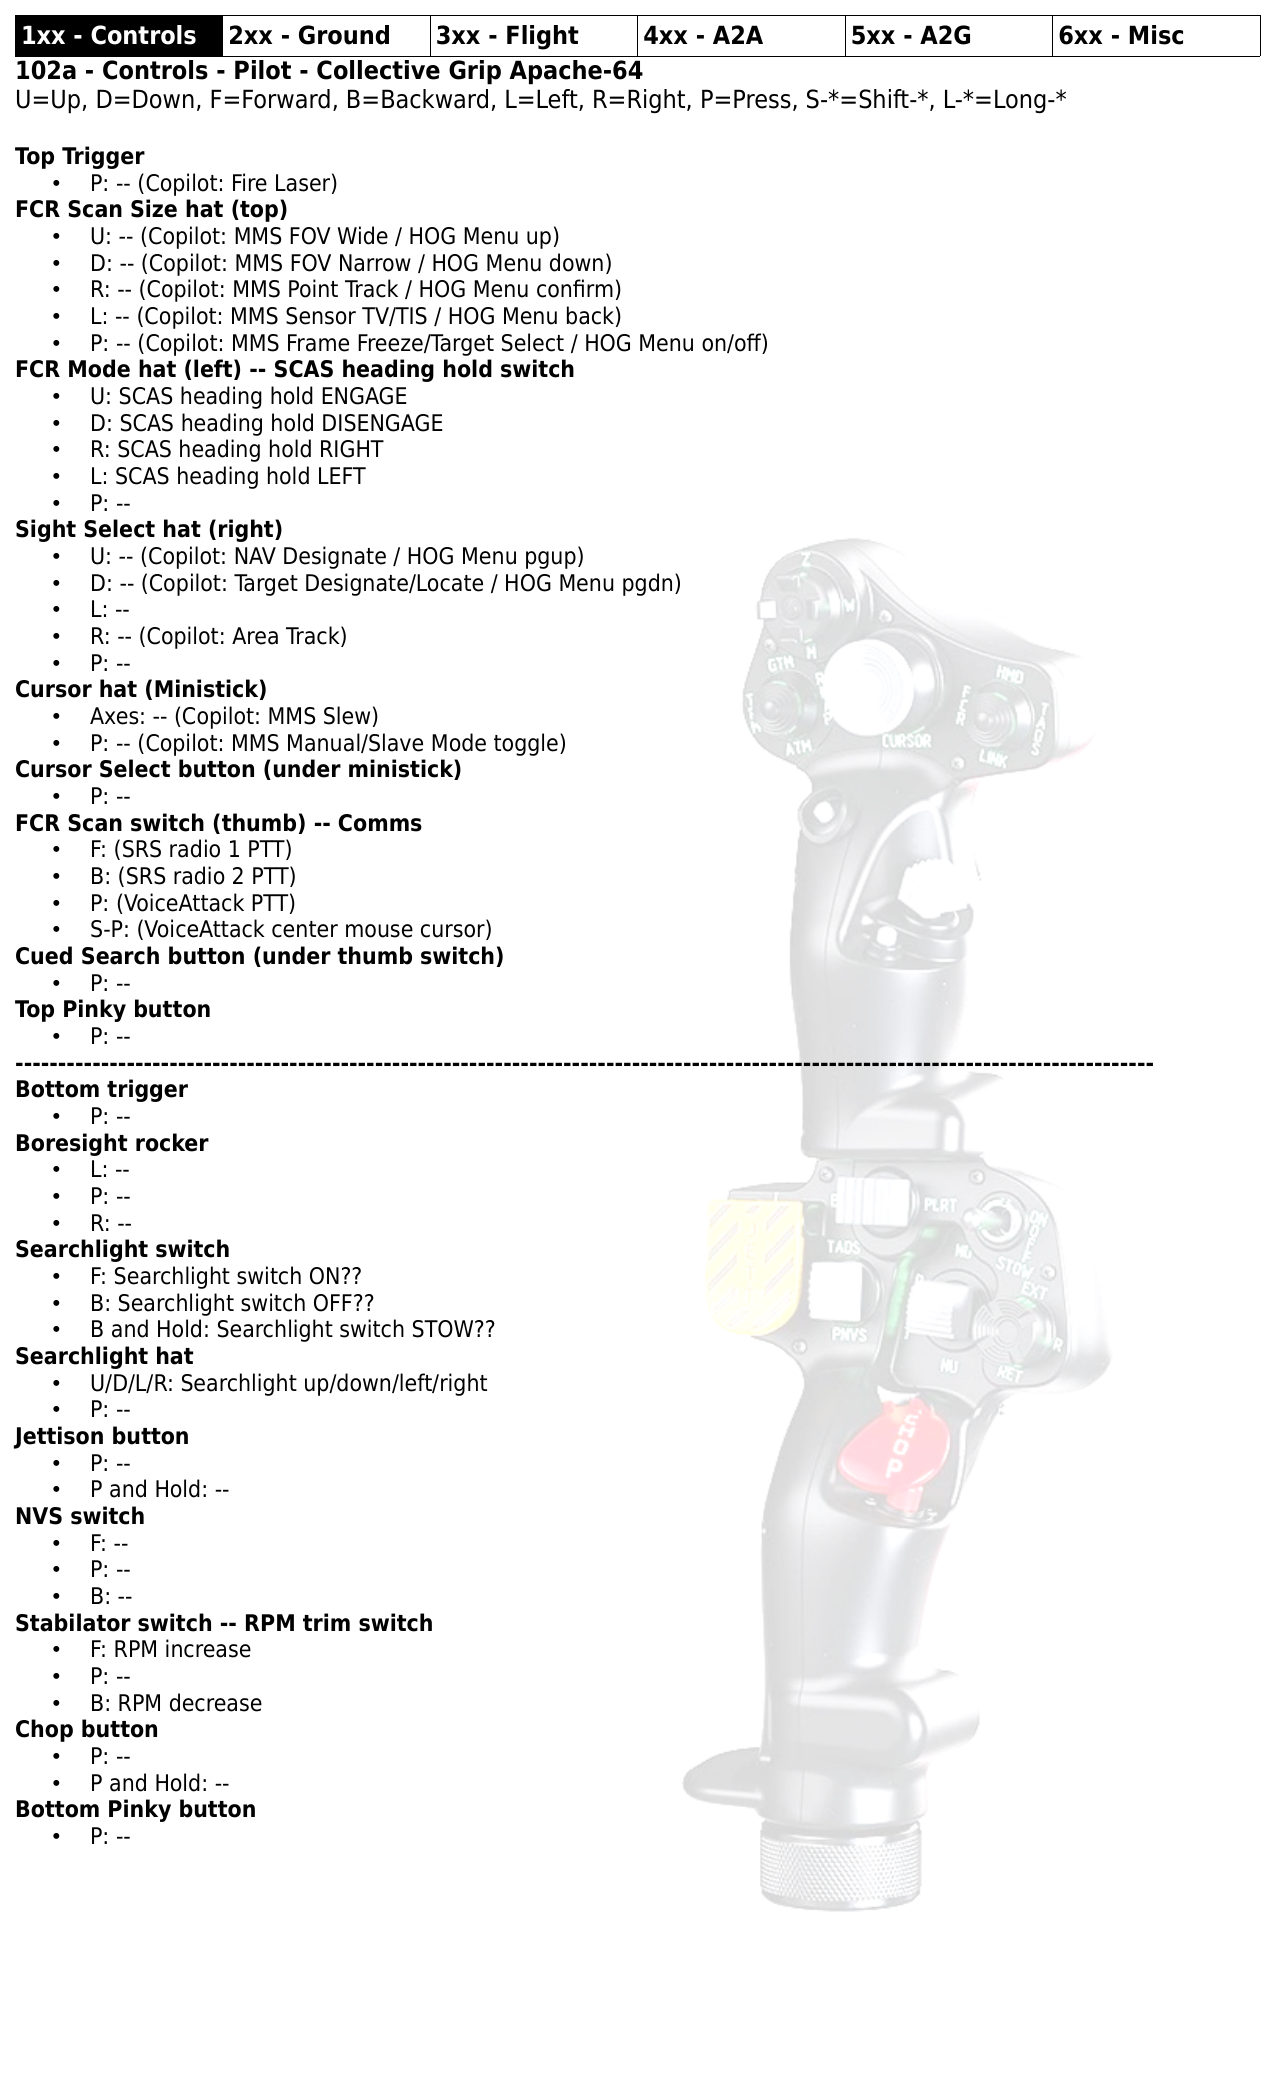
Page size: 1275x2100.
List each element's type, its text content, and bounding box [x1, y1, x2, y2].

text Boresight rocker [15, 1130, 604, 1157]
list P and Hold: -- [52, 1477, 604, 1503]
list P: -- [52, 1183, 604, 1210]
list P: (VoiceAttack PTT) [52, 890, 604, 917]
text NVS switch [15, 1503, 604, 1530]
list [1141, 1583, 1260, 1610]
text Bottom Pinky button [15, 1797, 604, 1823]
list [1141, 1743, 1260, 1770]
list [1141, 1023, 1260, 1050]
list U: -- (Copilot: NAV Designate / HOG Menu pgup) [52, 543, 604, 570]
list D: -- (Copilot: Target Designate/Locate / HOG Menu pgdn) [1141, 570, 1260, 597]
list U: SCAS heading hold ENGAGE [52, 383, 1260, 410]
list P: -- [52, 1557, 604, 1583]
list B: Searchlight switch OFF?? [52, 1290, 604, 1317]
list F: RPM increase [52, 1637, 604, 1663]
list [1141, 1157, 1260, 1183]
list [1141, 1317, 1260, 1343]
text Bottom trigger [15, 1077, 604, 1103]
text [1141, 1343, 1260, 1370]
list [1141, 837, 1260, 863]
table_header 1xx - Controls [16, 16, 222, 56]
list D: -- (Copilot: Target Designate/Locate / HOG Menu pgdn) [52, 570, 604, 597]
text Cursor Select button (under ministick) [15, 757, 604, 783]
list P: -- [52, 1397, 604, 1423]
text Jettison button [15, 1423, 604, 1450]
text [1141, 810, 1260, 837]
list P: -- [52, 490, 1260, 517]
list [1141, 970, 1260, 997]
list [1141, 1770, 1260, 1797]
list P: -- [52, 650, 604, 677]
list [1141, 650, 1260, 677]
text [1141, 1130, 1260, 1157]
text 102a - Controls - Pilot - Collective Grip Apache-64 [15, 57, 1260, 85]
text [1141, 757, 1260, 783]
text [1141, 1717, 1260, 1743]
text Cued Search button (under thumb switch) [15, 943, 604, 970]
list [1141, 1450, 1260, 1477]
text FCR Scan Size hat (top) [15, 197, 1260, 223]
list [1141, 1663, 1260, 1690]
list P: -- [52, 970, 604, 997]
text [1141, 943, 1260, 970]
list P: -- [52, 1743, 604, 1770]
text ------------------------------------------------------------------------------------------------------------------------------------- [1141, 1050, 1260, 1077]
list F: Searchlight switch ON?? [52, 1263, 604, 1290]
text Searchlight switch [15, 1237, 604, 1263]
list R: -- (Copilot: MMS Point Track / HOG Menu confirm) [52, 277, 1260, 303]
list P: -- [52, 1450, 604, 1477]
list U/D/L/R: Searchlight up/down/left/right [52, 1370, 604, 1397]
list [1141, 890, 1260, 917]
list [1141, 863, 1260, 890]
table_header 5xx - A2G [846, 16, 1052, 56]
list L: SCAS heading hold LEFT [52, 463, 1260, 490]
table_header 4xx - A2A [638, 16, 845, 56]
text Chop button [15, 1717, 604, 1743]
text ------------------------------------------------------------------------------------------------------------------------------------- [15, 1050, 604, 1077]
text [1141, 517, 1260, 543]
list R: -- (Copilot: Area Track) [52, 623, 604, 650]
list U: -- (Copilot: MMS FOV Wide / HOG Menu up) [52, 223, 1260, 250]
list S-P: (VoiceAttack center mouse cursor) [52, 917, 604, 943]
text [1141, 677, 1260, 703]
list [1141, 1290, 1260, 1317]
text [1141, 1077, 1260, 1103]
list [1141, 1183, 1260, 1210]
list B: RPM decrease [52, 1690, 604, 1717]
list [1141, 543, 1260, 570]
text U=Up, D=Down, F=Forward, B=Backward, L=Left, R=Right, P=Press, S-*=Shift-*, L-*=Long-* [15, 85, 1260, 114]
text [1141, 1503, 1260, 1530]
list L: -- [52, 597, 604, 623]
list [1141, 1263, 1260, 1290]
text FCR Mode hat (left) -- SCAS heading hold switch [15, 357, 1260, 383]
list [1141, 1823, 1260, 1850]
list P: -- [52, 783, 604, 810]
table_header 3xx - Flight [431, 16, 637, 56]
list D: -- (Copilot: MMS FOV Narrow / HOG Menu down) [52, 250, 1260, 277]
list [1141, 1477, 1260, 1503]
list [1141, 1210, 1260, 1237]
text [1141, 1237, 1260, 1263]
list [1141, 597, 1260, 623]
text [1141, 1610, 1260, 1637]
list P: -- [52, 1103, 604, 1130]
text [1141, 1797, 1260, 1823]
text Top Pinky button [15, 997, 604, 1023]
list [1141, 1370, 1260, 1397]
text [1141, 1423, 1260, 1450]
list F: -- [52, 1530, 604, 1557]
list [1141, 1397, 1260, 1423]
list B: (SRS radio 2 PTT) [52, 863, 604, 890]
text Cursor hat (Ministick) [15, 677, 604, 703]
list L: -- [52, 1157, 604, 1183]
list R: SCAS heading hold RIGHT [52, 437, 1260, 463]
list R: -- [52, 1210, 604, 1237]
list [1141, 730, 1260, 757]
list L: -- (Copilot: MMS Sensor TV/TIS / HOG Menu back) [52, 303, 1260, 330]
list [1141, 623, 1260, 650]
list [1141, 1637, 1260, 1663]
list P: -- [52, 1663, 604, 1690]
text Stabilator switch -- RPM trim switch [15, 1610, 604, 1637]
table_header 6xx - Misc [1053, 16, 1260, 56]
list [1141, 703, 1260, 730]
list P: -- [52, 1823, 604, 1850]
list [1141, 1103, 1260, 1130]
list P: -- (Copilot: MMS Frame Freeze/Target Select / HOG Menu on/off) [52, 330, 1260, 357]
text Sight Select hat (right) [15, 517, 604, 543]
list [1141, 1690, 1260, 1717]
list [1141, 1557, 1260, 1583]
list P: -- [52, 1023, 604, 1050]
list P: -- (Copilot: Fire Laser) [52, 170, 1260, 197]
text Searchlight hat [15, 1343, 604, 1370]
list [1141, 783, 1260, 810]
list B and Hold: Searchlight switch STOW?? [52, 1317, 604, 1343]
list D: SCAS heading hold DISENGAGE [52, 410, 1260, 437]
list [1141, 1530, 1260, 1557]
list [1141, 917, 1260, 943]
table_header 2xx - Ground [223, 16, 430, 56]
list P: -- (Copilot: MMS Manual/Slave Mode toggle) [52, 730, 604, 757]
list B: -- [52, 1583, 604, 1610]
list P and Hold: -- [52, 1770, 604, 1797]
text Top Trigger [15, 143, 1260, 170]
text [1141, 997, 1260, 1023]
list F: (SRS radio 1 PTT) [52, 837, 604, 863]
list Axes: -- (Copilot: MMS Slew) [52, 703, 604, 730]
text FCR Scan switch (thumb) -- Comms [15, 810, 604, 837]
